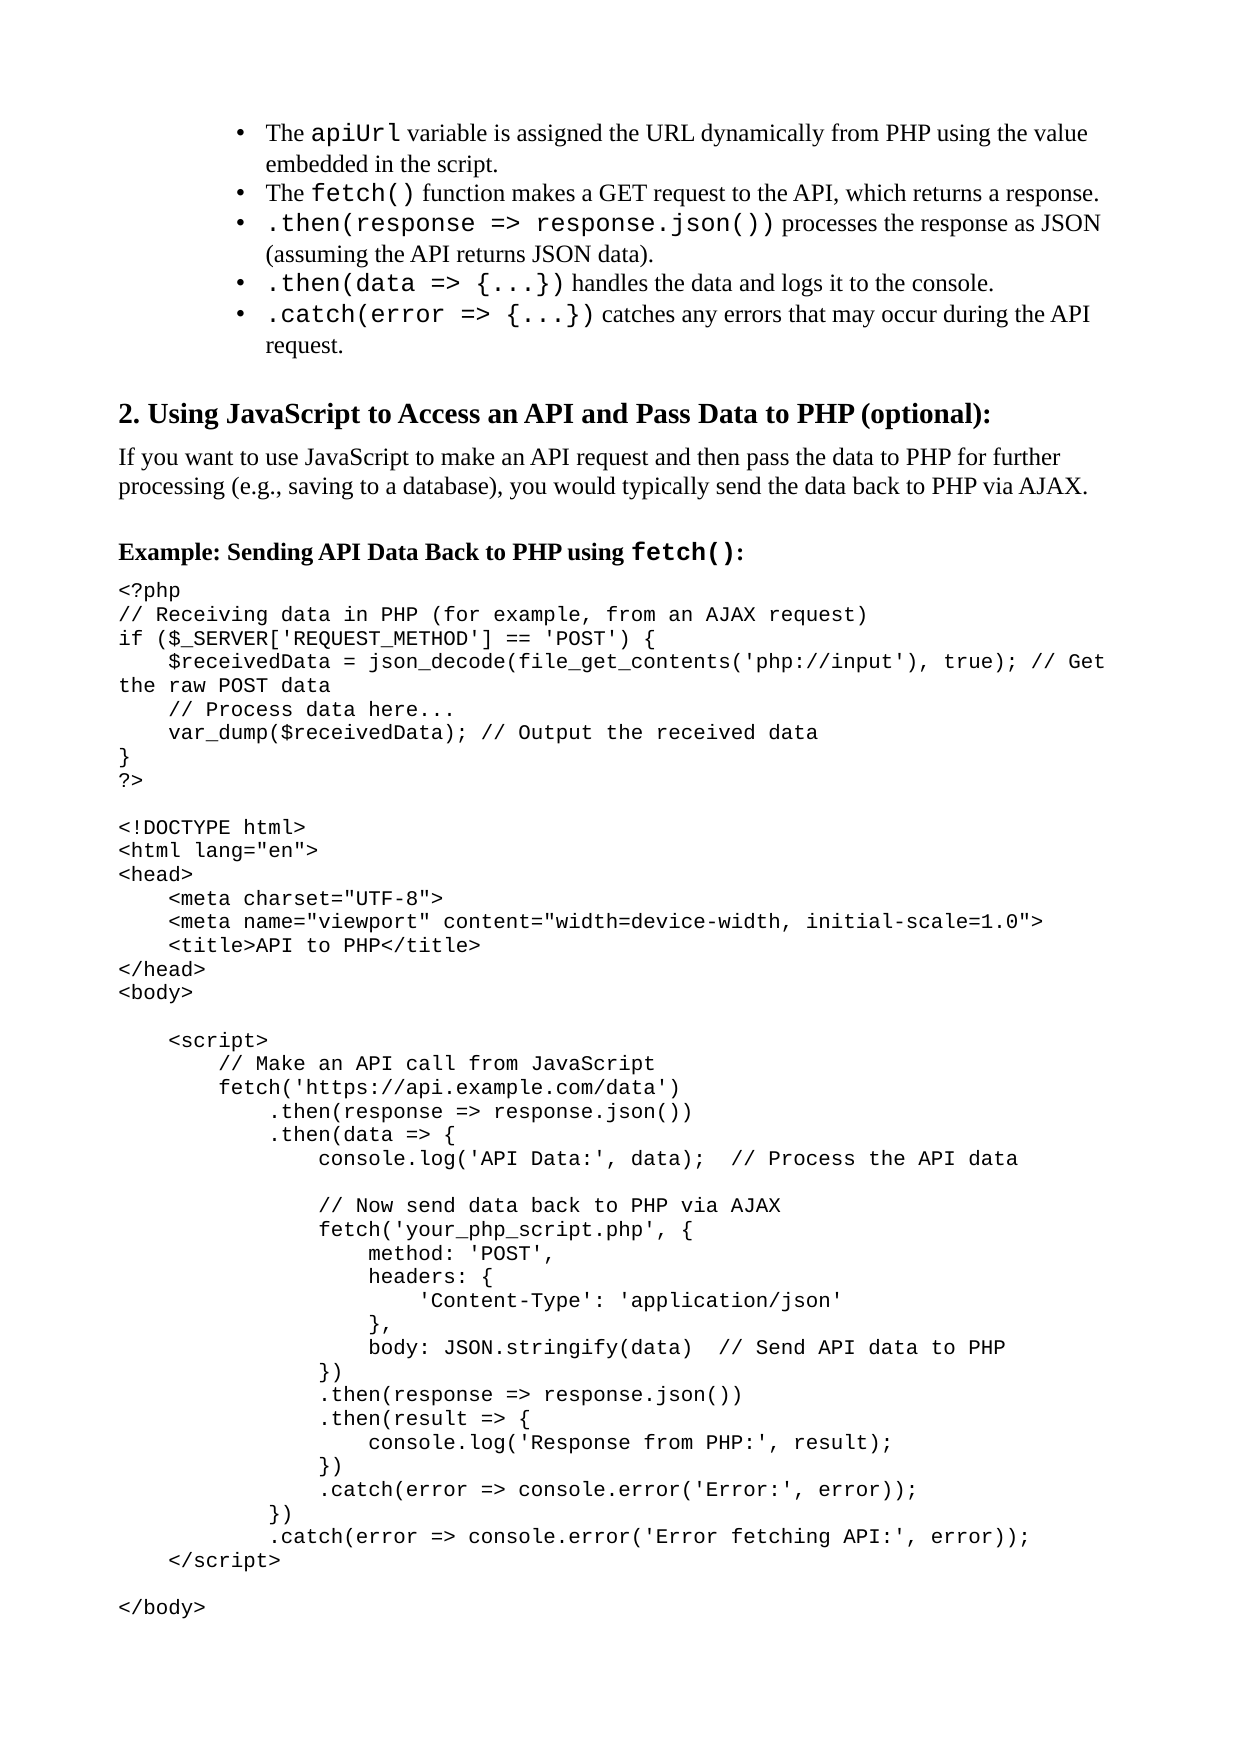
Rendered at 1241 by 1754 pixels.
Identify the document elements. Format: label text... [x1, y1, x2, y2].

text // Process data here... [118, 699, 1122, 722]
text // Receiving data in PHP (for example, from an AJAX request) [118, 604, 1122, 628]
list The apiUrl variable is assigned the URL dynamically from PHP using the value embedded in the script. [236, 118, 1122, 178]
text if ($_SERVER['REQUEST_METHOD'] == 'POST') { [118, 628, 1122, 651]
text }) [118, 1455, 1122, 1479]
list .then(data => {...}) handles the data and logs it to the console. [236, 268, 1122, 299]
text method: 'POST', [118, 1242, 1122, 1266]
text <meta name="viewport" content="width=device-width, initial-scale=1.0"> [118, 911, 1122, 935]
text <body> [118, 982, 1122, 1006]
text var_dump($receivedData); // Output the received data [118, 722, 1122, 746]
text .then(response => response.json()) [118, 1384, 1122, 1408]
text <head> [118, 864, 1122, 888]
list .catch(error => {...}) catches any errors that may occur during the API request. [236, 299, 1122, 358]
text }) [118, 1503, 1122, 1526]
text headers: { [118, 1266, 1122, 1290]
text fetch('https://api.example.com/data') [118, 1077, 1122, 1101]
text <script> [118, 1030, 1122, 1053]
text .then(response => response.json()) [118, 1101, 1122, 1124]
text } [118, 746, 1122, 769]
text }, [118, 1313, 1122, 1337]
text </body> [118, 1597, 1122, 1621]
subtitle 2. Using JavaScript to Access an API and Pass Data to PHP (optional): [118, 396, 1122, 429]
text ?> [118, 769, 1122, 793]
text 'Content-Type': 'application/json' [118, 1290, 1122, 1313]
text .then(data => { [118, 1124, 1122, 1148]
text console.log('API Data:', data); // Process the API data [118, 1148, 1122, 1172]
text }) [118, 1361, 1122, 1384]
text body: JSON.stringify(data) // Send API data to PHP [118, 1337, 1122, 1361]
text If you want to use JavaScript to make an API request and then pass the data to PHP for further processing (e.g., saving to a database), you would typically send the data back to PHP via AJAX. [118, 442, 1122, 499]
subtitle Example: Sending API Data Back to PHP using fetch(): [118, 537, 1122, 568]
text console.log('Response from PHP:', result); [118, 1432, 1122, 1455]
text $receivedData = json_decode(file_get_contents('php://input'), true); // Get the raw POST data [118, 651, 1122, 699]
text <html lang="en"> [118, 841, 1122, 864]
text .then(result => { [118, 1408, 1122, 1432]
text <!DOCTYPE html> [118, 817, 1122, 841]
text <title>API to PHP</title> [118, 935, 1122, 959]
text // Now send data back to PHP via AJAX [118, 1195, 1122, 1219]
text <meta charset="UTF-8"> [118, 888, 1122, 911]
text </script> [118, 1550, 1122, 1573]
text .catch(error => console.error('Error fetching API:', error)); [118, 1526, 1122, 1550]
list .then(response => response.json()) processes the response as JSON (assuming the API returns JSON data). [236, 208, 1122, 268]
text .catch(error => console.error('Error:', error)); [118, 1479, 1122, 1503]
list The fetch() function makes a GET request to the API, which returns a response. [236, 178, 1122, 208]
text </head> [118, 959, 1122, 982]
text fetch('your_php_script.php', { [118, 1219, 1122, 1242]
text // Make an API call from JavaScript [118, 1053, 1122, 1077]
text <?php [118, 580, 1122, 604]
